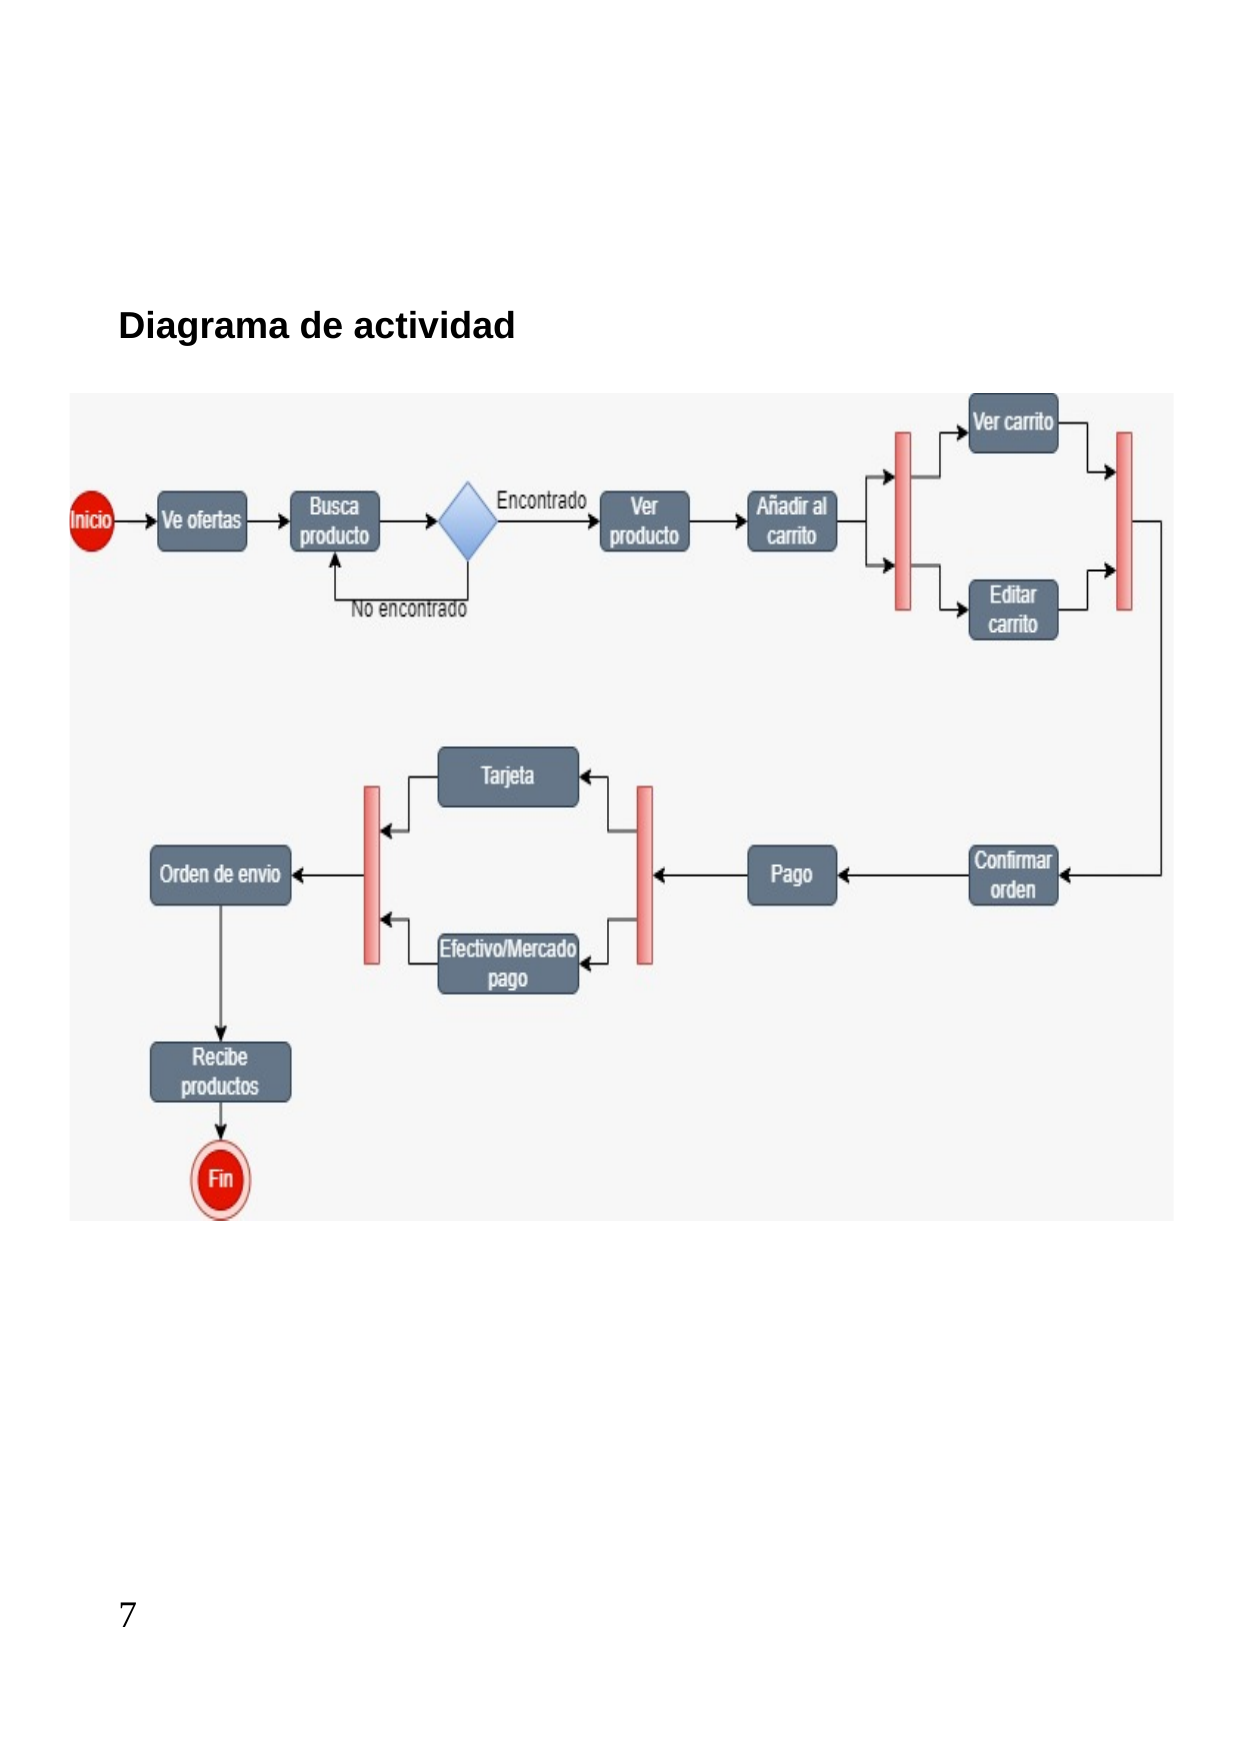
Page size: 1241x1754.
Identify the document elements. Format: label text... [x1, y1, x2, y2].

picture [69, 393, 1174, 1221]
subtitle Diagrama de actividad [118, 303, 1122, 346]
